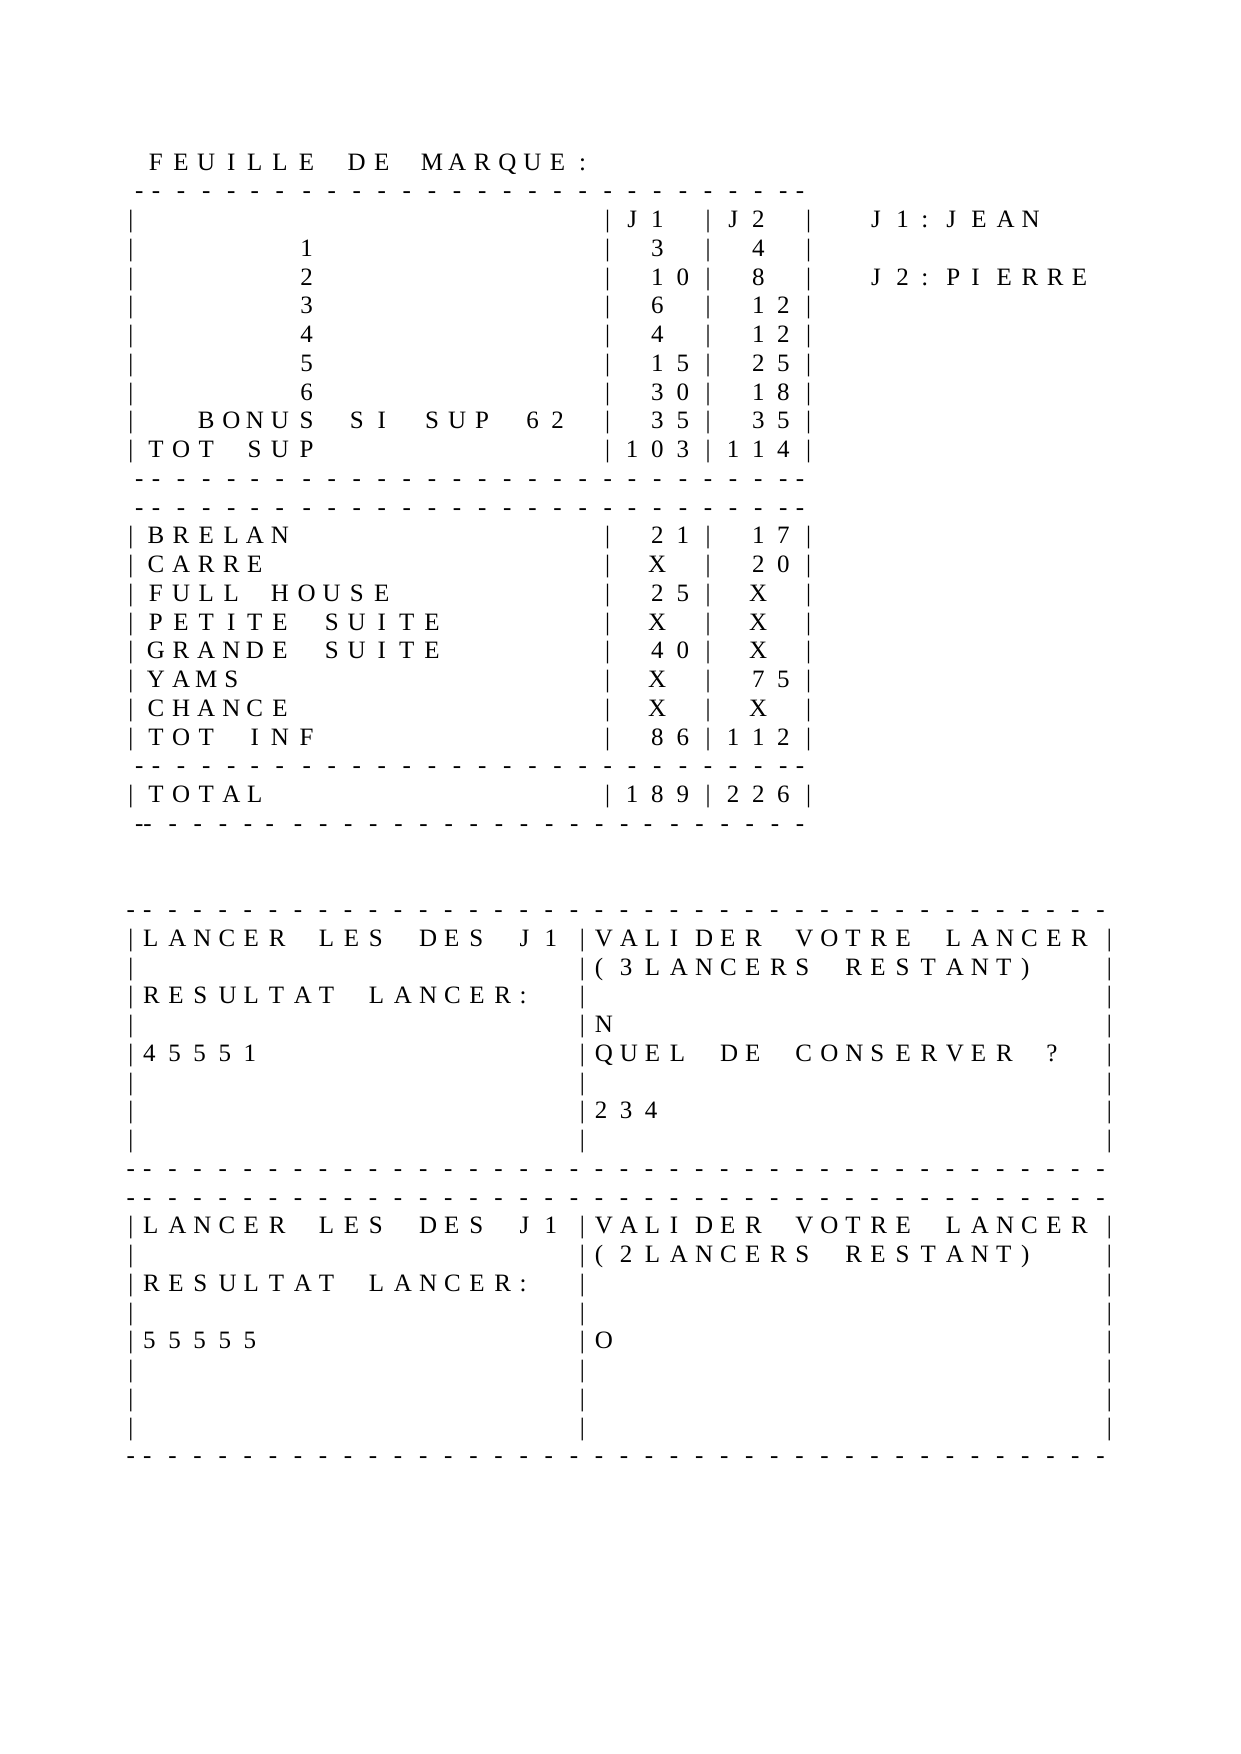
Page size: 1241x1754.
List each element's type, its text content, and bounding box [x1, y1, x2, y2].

table_cell [294, 1211, 319, 1239]
table_cell [294, 1527, 319, 1556]
table_cell [745, 147, 771, 176]
table_cell [143, 319, 168, 348]
table_cell [319, 693, 344, 722]
table_cell [670, 607, 695, 636]
table_cell [444, 348, 469, 377]
table_cell [846, 204, 871, 233]
table_cell R [870, 923, 895, 952]
table_cell [469, 607, 494, 636]
table_cell [143, 262, 168, 291]
table_cell [845, 1124, 870, 1153]
table_cell [620, 549, 644, 578]
table_cell [695, 1038, 720, 1067]
table_cell - [319, 1182, 344, 1211]
table_cell [193, 1239, 218, 1268]
table_cell R [219, 549, 243, 578]
table_cell [896, 176, 921, 204]
table_header [143, 118, 168, 147]
table_cell [996, 147, 1021, 176]
table_cell [143, 1383, 168, 1412]
table_cell [394, 1527, 419, 1556]
table_cell 2 [771, 291, 796, 319]
table_cell [520, 348, 545, 377]
table_cell - [219, 176, 243, 204]
table_cell - [946, 1182, 971, 1211]
table_cell [645, 1326, 669, 1354]
table_cell [1072, 463, 1097, 492]
table_cell [444, 1124, 469, 1153]
table_cell [219, 233, 243, 262]
table_cell [193, 952, 218, 981]
table_cell [419, 262, 444, 291]
table_cell : [921, 204, 946, 233]
table_cell [243, 1239, 268, 1268]
table_cell [369, 664, 394, 693]
table_cell [294, 664, 319, 693]
table_cell - [394, 176, 419, 204]
table_cell [469, 262, 494, 291]
table_cell [971, 636, 996, 664]
table_cell [1072, 693, 1097, 722]
table_cell - [444, 808, 469, 837]
table_header - [895, 894, 920, 923]
table_header - [971, 894, 996, 923]
table_cell [971, 693, 996, 722]
table_cell [996, 607, 1021, 636]
table_cell [444, 1297, 469, 1326]
table_cell [920, 981, 946, 1009]
table_cell [846, 693, 871, 722]
table_cell - [344, 492, 369, 521]
table_cell - [845, 1182, 870, 1211]
table_cell [1021, 1354, 1046, 1383]
table_cell [971, 521, 996, 549]
table_cell R [494, 981, 519, 1009]
table_cell I [369, 607, 394, 636]
table_cell - [920, 1441, 946, 1469]
table_cell | [1096, 1383, 1122, 1412]
table_cell [896, 377, 921, 406]
table_cell R [143, 1268, 168, 1297]
table_cell [570, 291, 595, 319]
table_cell R [1051, 270, 1057, 277]
table_cell - [820, 1153, 845, 1182]
table_cell C [244, 693, 265, 722]
table_cell [168, 1067, 193, 1096]
table_cell [294, 204, 319, 233]
table_cell | [118, 923, 143, 952]
table_cell [896, 664, 921, 693]
table_cell [871, 492, 896, 521]
table_cell [294, 1009, 319, 1038]
table_cell - [695, 1441, 720, 1469]
table_cell M [419, 147, 444, 176]
table_cell [1071, 1527, 1096, 1556]
table_cell [319, 1412, 344, 1441]
table_cell | [118, 1297, 143, 1326]
table_cell [771, 147, 796, 176]
table_header [946, 118, 971, 147]
table_cell [645, 1009, 669, 1038]
table_cell [921, 463, 946, 492]
table_cell [344, 1096, 369, 1124]
table_cell [394, 952, 419, 981]
table_cell - [344, 808, 369, 837]
table_cell [670, 1584, 695, 1613]
table_cell [745, 1498, 770, 1527]
table_cell [219, 722, 243, 751]
table_cell [895, 1383, 920, 1412]
table_cell D [695, 923, 720, 952]
table_cell R [920, 1038, 946, 1067]
table_cell [168, 291, 193, 319]
table_cell 3 [620, 952, 644, 981]
table_cell - [444, 1153, 469, 1182]
table_cell E [895, 1211, 920, 1239]
table_cell [143, 1469, 168, 1498]
table_cell [971, 1009, 996, 1038]
table_cell 5 [143, 1326, 168, 1354]
table_cell [469, 636, 494, 664]
table_cell S [344, 406, 369, 434]
table_cell | [695, 204, 720, 233]
table_cell - [294, 808, 319, 837]
table_cell | [570, 1326, 594, 1354]
table_cell [921, 233, 946, 262]
table_cell [720, 291, 745, 319]
table_cell [168, 1556, 193, 1584]
table_cell [946, 521, 971, 549]
table_cell [971, 233, 996, 262]
table_cell [645, 1383, 669, 1412]
table_cell [921, 693, 946, 722]
table_header - [745, 894, 770, 923]
table_cell [996, 1527, 1021, 1556]
table_cell [1046, 1124, 1071, 1153]
table_cell [845, 1354, 870, 1383]
table_cell [269, 1326, 293, 1354]
table_cell - [394, 1153, 419, 1182]
table_cell - [570, 808, 595, 837]
table_cell - [720, 1182, 745, 1211]
table_cell [946, 1498, 971, 1527]
table_cell [1072, 664, 1097, 693]
table_cell E [745, 1239, 770, 1268]
table_cell - [1021, 1153, 1046, 1182]
table_cell [996, 1096, 1021, 1124]
table_cell [1097, 348, 1123, 377]
table_cell [143, 1239, 168, 1268]
table_cell - [644, 751, 670, 779]
table_cell - [143, 1153, 168, 1182]
table_cell [1072, 636, 1097, 664]
table_cell [946, 1297, 971, 1326]
table_cell [946, 1412, 971, 1441]
table_cell - [545, 808, 570, 837]
table_cell R [770, 1239, 795, 1268]
table_cell [193, 1096, 218, 1124]
table_cell - [670, 176, 695, 204]
table_cell [369, 1096, 394, 1124]
table_header - [770, 894, 795, 923]
table_cell [168, 1469, 193, 1498]
table_cell [294, 1239, 319, 1268]
table_cell [520, 233, 545, 262]
table_cell [846, 147, 871, 176]
table_cell | [695, 233, 720, 262]
table_cell [444, 1469, 469, 1498]
table_cell [670, 1268, 695, 1297]
table_cell [946, 693, 971, 722]
table_cell [520, 578, 545, 607]
table_cell T [920, 1239, 946, 1268]
table_cell | [1096, 952, 1122, 981]
table_cell - [595, 808, 620, 837]
table_cell [946, 1383, 971, 1412]
table_cell [771, 607, 796, 636]
table_cell N [419, 981, 444, 1009]
table_cell [1071, 1498, 1096, 1527]
table_cell [218, 1239, 243, 1268]
table_cell [243, 952, 268, 981]
table_cell [143, 1009, 168, 1038]
table_cell [595, 1067, 619, 1096]
table_cell [695, 1383, 720, 1412]
table_cell [996, 549, 1021, 578]
table_cell | [695, 607, 720, 636]
table_cell [419, 693, 444, 722]
table_cell [544, 1584, 569, 1613]
table_header [419, 118, 444, 147]
table_cell | [595, 722, 620, 751]
table_cell [1071, 1326, 1096, 1354]
table_cell - [444, 1182, 469, 1211]
table_header [168, 118, 193, 147]
table_cell [1046, 1527, 1071, 1556]
table_cell [670, 1527, 695, 1556]
table_cell [319, 1297, 344, 1326]
table_cell | [595, 664, 620, 693]
table_cell J [871, 204, 896, 233]
table_cell T [193, 779, 218, 808]
table_cell A [670, 952, 695, 981]
table_cell [344, 319, 369, 348]
table_cell [444, 204, 469, 233]
table_cell | [695, 291, 720, 319]
table_cell - [820, 1441, 845, 1469]
table_cell 2 [745, 549, 771, 578]
table_cell [971, 291, 996, 319]
table_cell [394, 549, 419, 578]
table_cell [645, 1268, 669, 1297]
table_cell [695, 1556, 720, 1584]
table_cell - [720, 492, 745, 521]
table_cell [846, 808, 871, 837]
table_cell [168, 1239, 193, 1268]
table_cell [519, 1239, 544, 1268]
table_cell [193, 204, 218, 233]
table_cell L [265, 147, 294, 176]
table_cell O [820, 1038, 845, 1067]
table_cell R [770, 952, 795, 981]
table_cell [243, 1354, 268, 1383]
table_cell [444, 779, 469, 808]
table_cell U [218, 1268, 243, 1297]
table_cell [294, 1556, 319, 1584]
table_cell Q [598, 1046, 608, 1060]
table_cell - [545, 176, 570, 204]
table_cell [545, 262, 570, 291]
table_cell 2 [720, 779, 745, 808]
table_cell [570, 1584, 594, 1613]
table_cell [946, 319, 971, 348]
table_cell [645, 1498, 669, 1527]
table_cell [1046, 1326, 1071, 1354]
table_cell [1071, 1096, 1096, 1124]
table_header - [1096, 894, 1122, 923]
table_cell [795, 1096, 820, 1124]
table_cell [243, 1584, 268, 1613]
table_cell [946, 348, 971, 377]
table_cell [771, 636, 796, 664]
table_header [871, 118, 896, 147]
table_cell U [319, 578, 344, 607]
table_cell 6 [294, 377, 319, 406]
table_cell [821, 291, 846, 319]
table_cell [971, 1412, 996, 1441]
table_cell [419, 779, 444, 808]
table_cell - [620, 1153, 644, 1182]
table_cell - [645, 1441, 669, 1469]
table_cell [269, 1383, 293, 1412]
table_cell [294, 1096, 319, 1124]
table_cell [720, 1498, 745, 1527]
table_cell 1 [544, 923, 569, 952]
table_cell 1 [644, 262, 670, 291]
table_cell [771, 693, 796, 722]
table_cell | [796, 406, 821, 434]
table_cell [344, 1038, 369, 1067]
table_cell | [570, 1239, 594, 1268]
table_cell U [218, 981, 243, 1009]
table_cell E [419, 636, 444, 664]
table_cell A [168, 664, 193, 693]
table_cell [920, 1354, 946, 1383]
table_cell F [143, 578, 168, 607]
table_cell [168, 1009, 193, 1038]
table_cell [895, 1354, 920, 1383]
table_cell [896, 693, 921, 722]
table_cell | [570, 923, 594, 952]
table_cell [495, 664, 519, 693]
table_cell D [419, 923, 444, 952]
table_cell [921, 492, 946, 521]
table_cell [444, 1556, 469, 1584]
table_header [796, 118, 821, 147]
table_cell [920, 923, 946, 952]
table_cell [244, 377, 265, 406]
table_cell | [595, 779, 620, 808]
table_cell [745, 1297, 770, 1326]
table_cell [971, 492, 996, 521]
table_cell - [495, 492, 519, 521]
table_cell [265, 779, 294, 808]
table_cell [645, 1067, 669, 1096]
table_cell [870, 1297, 895, 1326]
table_cell 2 [644, 521, 670, 549]
table_cell I [219, 147, 243, 176]
table_cell [846, 779, 871, 808]
table_cell - [294, 1182, 319, 1211]
table_cell [720, 636, 745, 664]
table_header - [570, 894, 594, 923]
table_cell [921, 664, 946, 693]
table_cell [920, 1412, 946, 1441]
table_header [495, 118, 519, 147]
table_cell [269, 1067, 293, 1096]
table_cell [795, 1268, 820, 1297]
table_cell [670, 981, 695, 1009]
table_cell [920, 1268, 946, 1297]
table_cell [1021, 664, 1047, 693]
table_cell [265, 549, 294, 578]
table_cell - [369, 1182, 394, 1211]
table_cell S [795, 1239, 820, 1268]
table_cell [870, 1124, 895, 1153]
table_cell [394, 1297, 419, 1326]
table_cell [870, 1412, 895, 1441]
table_cell | [796, 291, 821, 319]
table_cell [795, 1009, 820, 1038]
table_cell [595, 1527, 619, 1556]
table_cell T [996, 952, 1021, 981]
table_cell [520, 434, 545, 463]
table_cell [319, 1527, 344, 1556]
table_cell [369, 952, 394, 981]
table_cell X [745, 607, 771, 636]
table_cell - [369, 176, 394, 204]
table_cell - [519, 1182, 544, 1211]
table_cell - [168, 176, 193, 204]
table_cell [344, 1556, 369, 1584]
table_cell S [419, 406, 444, 434]
table_cell T [143, 779, 168, 808]
table_cell [394, 521, 419, 549]
table_header - [494, 894, 519, 923]
table_cell [821, 607, 846, 636]
table_cell ) [1021, 952, 1046, 981]
table_cell S [193, 1268, 218, 1297]
table_header [846, 118, 871, 147]
table_cell N [219, 693, 243, 722]
table_cell [519, 1354, 544, 1383]
table_cell [369, 722, 394, 751]
table_cell Y [143, 664, 168, 693]
table_cell [920, 1584, 946, 1613]
table_cell [1021, 463, 1047, 492]
table_cell - [670, 1441, 695, 1469]
table_cell - [770, 1182, 795, 1211]
table_cell [1046, 1096, 1071, 1124]
table_cell [1071, 952, 1096, 981]
table_cell [1047, 808, 1072, 837]
table_cell [821, 549, 846, 578]
table_header [244, 118, 265, 147]
table_cell [1071, 1038, 1096, 1067]
table_cell [820, 1412, 845, 1441]
table_cell - [143, 492, 168, 521]
table_header [971, 118, 996, 147]
table_cell A [620, 1211, 644, 1239]
table_cell [344, 204, 369, 233]
table_cell [269, 952, 293, 981]
table_cell [920, 1556, 946, 1584]
table_cell | [595, 636, 620, 664]
table_cell | [695, 664, 720, 693]
table_cell [494, 1326, 519, 1354]
table_cell - [595, 1441, 619, 1469]
table_cell [319, 406, 344, 434]
table_cell | [118, 319, 143, 348]
table_cell [219, 204, 243, 233]
table_cell [1097, 636, 1123, 664]
table_cell [394, 1239, 419, 1268]
table_cell A [193, 693, 218, 722]
table_cell [269, 1239, 293, 1268]
table_cell [1072, 549, 1097, 578]
table_cell [168, 952, 193, 981]
table_cell 4 [143, 1038, 168, 1067]
table_cell [770, 1354, 795, 1383]
table_cell [720, 1268, 745, 1297]
table_cell [795, 1124, 820, 1153]
table_cell [821, 377, 846, 406]
table_cell [394, 147, 419, 176]
table_cell [1072, 233, 1097, 262]
table_cell Q [595, 1038, 619, 1067]
table_cell 5 [294, 348, 319, 377]
table_cell 5 [771, 406, 796, 434]
table_cell N [265, 722, 294, 751]
table_cell [1071, 1009, 1096, 1038]
table_cell [344, 1326, 369, 1354]
table_cell - [795, 1182, 820, 1211]
table_cell [720, 981, 745, 1009]
table_cell [1097, 693, 1123, 722]
table_cell - [319, 1441, 344, 1469]
table_cell U [620, 1038, 644, 1067]
table_cell [344, 377, 369, 406]
table_cell A [394, 1268, 419, 1297]
table_cell [419, 1239, 444, 1268]
table_cell [821, 233, 846, 262]
table_cell [519, 1009, 544, 1038]
table_cell [294, 952, 319, 981]
table_cell - [369, 492, 394, 521]
table_cell - [168, 492, 193, 521]
table_cell [394, 434, 419, 463]
table_cell [946, 578, 971, 607]
table_cell F [143, 147, 168, 176]
table_cell [494, 1527, 519, 1556]
table_cell [369, 1124, 394, 1153]
table_cell [770, 1038, 795, 1067]
table_cell [143, 1067, 168, 1096]
table_cell [419, 233, 444, 262]
table_cell [770, 1096, 795, 1124]
table_cell A [219, 779, 243, 808]
table_cell [821, 492, 846, 521]
table_cell 1 [745, 377, 771, 406]
table_cell [620, 1009, 644, 1038]
table_cell | [695, 549, 720, 578]
table_cell - [294, 463, 319, 492]
table_cell [369, 1009, 394, 1038]
table_cell A [971, 1211, 996, 1239]
table_cell [218, 1124, 243, 1153]
table_cell [670, 1556, 695, 1584]
table_cell - [495, 176, 519, 204]
table_cell [870, 1268, 895, 1297]
table_cell [845, 1326, 870, 1354]
table_cell [544, 1556, 569, 1584]
table_cell | [118, 636, 143, 664]
table_cell - [344, 1441, 369, 1469]
table_cell [1047, 607, 1072, 636]
table_cell - [1096, 1153, 1122, 1182]
table_cell [996, 578, 1021, 607]
table_cell [920, 1498, 946, 1527]
table_cell [494, 1067, 519, 1096]
table_cell [846, 722, 871, 751]
table_cell E [244, 549, 265, 578]
table_cell | [118, 1009, 143, 1038]
table_cell [570, 607, 595, 636]
table_cell - [570, 492, 595, 521]
table_cell [821, 434, 846, 463]
table_cell - [265, 463, 294, 492]
table_cell [1072, 578, 1097, 607]
table_cell [870, 1009, 895, 1038]
table_cell [996, 319, 1021, 348]
table_cell [620, 1067, 644, 1096]
table_cell E [870, 952, 895, 981]
table_cell [319, 1067, 344, 1096]
table_cell [946, 147, 971, 176]
table_cell - [444, 492, 469, 521]
table_cell [770, 1556, 795, 1584]
table_cell [1021, 779, 1047, 808]
table_cell [921, 607, 946, 636]
table_cell [469, 1326, 494, 1354]
table_cell [921, 377, 946, 406]
table_cell [846, 319, 871, 348]
table_cell [544, 1383, 569, 1412]
table_cell [394, 1584, 419, 1613]
table_cell [820, 1584, 845, 1613]
table_cell 5 [168, 1038, 193, 1067]
table_cell [394, 1498, 419, 1527]
table_cell [193, 1354, 218, 1383]
table_cell S [344, 578, 369, 607]
table_cell - [796, 751, 821, 779]
table_cell [544, 1527, 569, 1556]
table_cell - [265, 176, 294, 204]
table_cell [771, 204, 796, 233]
table_cell - [771, 808, 796, 837]
table_cell [845, 1412, 870, 1441]
table_cell [896, 578, 921, 607]
table_cell [620, 1326, 644, 1354]
table_cell [1047, 549, 1072, 578]
table_cell | [595, 693, 620, 722]
table_cell R [745, 1211, 770, 1239]
table_cell [570, 549, 595, 578]
table_cell | [695, 636, 720, 664]
table_cell [845, 1009, 870, 1038]
table_cell - [319, 176, 344, 204]
table_cell [820, 1067, 845, 1096]
table_cell S [294, 406, 319, 434]
table_cell [294, 1067, 319, 1096]
table_cell [670, 1124, 695, 1153]
table_cell [821, 751, 846, 779]
table_cell | [695, 319, 720, 348]
table_cell - [720, 1441, 745, 1469]
table_cell [821, 693, 846, 722]
table_cell [520, 779, 545, 808]
table_cell [1096, 1469, 1122, 1498]
table_cell [495, 693, 519, 722]
table_cell - [870, 1153, 895, 1182]
table_cell [770, 1124, 795, 1153]
table_header [520, 118, 545, 147]
table_cell [921, 348, 946, 377]
table_cell [1072, 406, 1097, 434]
table_cell [670, 549, 695, 578]
table_cell [895, 1469, 920, 1498]
table_cell [444, 521, 469, 549]
table_cell [896, 147, 921, 176]
table_cell [821, 722, 846, 751]
table_cell | [118, 1383, 143, 1412]
table_cell - [544, 1441, 569, 1469]
table_cell [269, 1412, 293, 1441]
table_cell | [118, 1211, 143, 1239]
table_cell 4 [294, 319, 319, 348]
table_cell [168, 348, 193, 377]
table_cell | [1096, 1038, 1122, 1067]
table_cell - [1096, 1441, 1122, 1469]
table_cell [1071, 981, 1096, 1009]
table_cell O [168, 779, 193, 808]
table_cell [294, 693, 319, 722]
table_cell [544, 1469, 569, 1498]
table_cell [971, 1383, 996, 1412]
table_cell [419, 549, 444, 578]
table_cell [243, 1067, 268, 1096]
table_cell N [996, 923, 1021, 952]
table_cell [720, 607, 745, 636]
table_cell [369, 693, 394, 722]
table_cell - [620, 176, 644, 204]
table_cell - [670, 463, 695, 492]
table_header [745, 118, 771, 147]
table_cell [645, 1556, 669, 1584]
table_cell [971, 808, 996, 837]
table_cell I [670, 1211, 695, 1239]
table_cell [469, 664, 494, 693]
table_cell [1021, 636, 1047, 664]
table_cell N [265, 521, 294, 549]
table_cell N [971, 952, 996, 981]
table_cell [394, 233, 419, 262]
table_cell 1 [720, 434, 745, 463]
table_cell - [118, 751, 143, 779]
table_cell - [444, 1441, 469, 1469]
table_cell [495, 262, 519, 291]
table_cell [870, 981, 895, 1009]
table_cell [545, 521, 570, 549]
table_header [294, 118, 319, 147]
table_cell [369, 1527, 394, 1556]
table_cell [996, 1354, 1021, 1383]
table_cell L [193, 578, 218, 607]
table_cell | [595, 434, 620, 463]
table_cell 1 [745, 291, 771, 319]
table_cell A [244, 521, 265, 549]
table_cell [143, 1584, 168, 1613]
table_cell 8 [644, 722, 670, 751]
table_cell [143, 1096, 168, 1124]
table_cell 5 [218, 1326, 243, 1354]
table_cell [265, 204, 294, 233]
table_cell [1046, 1297, 1071, 1326]
table_cell A [294, 981, 319, 1009]
table_cell [494, 1096, 519, 1124]
table_cell L [645, 1239, 669, 1268]
table_cell [921, 722, 946, 751]
table_cell [870, 1383, 895, 1412]
table_cell [946, 808, 971, 837]
table_cell | [695, 406, 720, 434]
table_cell - [1071, 1182, 1096, 1211]
table_cell - [770, 1441, 795, 1469]
table_cell [670, 1297, 695, 1326]
table_cell [871, 751, 896, 779]
table_cell [770, 1009, 795, 1038]
table_header - [193, 894, 218, 923]
table_cell [369, 1412, 394, 1441]
table_cell [846, 578, 871, 607]
table_cell [494, 952, 519, 981]
table_cell A [971, 923, 996, 952]
table_cell - [419, 751, 444, 779]
table_cell [545, 636, 570, 664]
table_cell [545, 348, 570, 377]
table_header - [1071, 894, 1096, 923]
table_cell - [495, 463, 519, 492]
table_cell - [469, 463, 494, 492]
table_cell [570, 1556, 594, 1584]
table_cell [946, 664, 971, 693]
table_cell [243, 1096, 268, 1124]
table_cell | [118, 1412, 143, 1441]
table_cell [319, 1009, 344, 1038]
table_cell [544, 1067, 569, 1096]
table_cell - [971, 1441, 996, 1469]
table_cell [820, 1498, 845, 1527]
table_cell - [1071, 1153, 1096, 1182]
table_cell [319, 204, 344, 233]
table_cell [1021, 348, 1047, 377]
table_cell [143, 952, 168, 981]
table_cell [996, 1383, 1021, 1412]
table_cell [469, 549, 494, 578]
table_cell [1072, 808, 1097, 837]
table_cell [745, 1354, 770, 1383]
table_cell 1 [620, 779, 644, 808]
table_cell | [796, 348, 821, 377]
table_cell [720, 1297, 745, 1326]
table_cell | [118, 1096, 143, 1124]
table_cell [469, 521, 494, 549]
table_cell [895, 1584, 920, 1613]
table_cell - [795, 1441, 820, 1469]
table_cell [219, 348, 243, 377]
table_header [219, 118, 243, 147]
table_cell A [444, 147, 469, 176]
table_cell [469, 1096, 494, 1124]
table_cell - [244, 463, 265, 492]
table_header - [469, 894, 494, 923]
table_cell - [720, 1153, 745, 1182]
table_cell - [645, 1182, 669, 1211]
table_cell [871, 348, 896, 377]
table_cell E [971, 1038, 996, 1067]
table_cell [695, 1354, 720, 1383]
table_cell [595, 1498, 619, 1527]
table_cell [670, 1498, 695, 1527]
table_cell [545, 291, 570, 319]
table_cell L [243, 1268, 268, 1297]
table_cell [520, 549, 545, 578]
table_cell - [168, 1441, 193, 1469]
table_cell [820, 952, 845, 981]
table_cell [821, 348, 846, 377]
table_cell - [168, 751, 193, 779]
table_cell [494, 1498, 519, 1527]
table_cell [1072, 204, 1097, 233]
table_cell [1047, 233, 1072, 262]
table_cell [143, 406, 168, 434]
table_cell C [1021, 1211, 1046, 1239]
table_cell I [219, 607, 243, 636]
table_cell - [1071, 1441, 1096, 1469]
table_cell [469, 1469, 494, 1498]
table_cell [168, 377, 193, 406]
table_cell 1 [644, 348, 670, 377]
table_cell [1072, 291, 1097, 319]
table_cell [319, 549, 344, 578]
table_cell [269, 1354, 293, 1383]
table_cell [369, 319, 394, 348]
table_cell [193, 319, 218, 348]
table_cell [620, 233, 644, 262]
table_cell [544, 1326, 569, 1354]
table_cell [218, 1009, 243, 1038]
table_cell T [143, 434, 168, 463]
table_header [1021, 118, 1047, 147]
table_cell [1071, 1412, 1096, 1441]
table_cell - [369, 751, 394, 779]
table_cell S [219, 664, 243, 693]
table_cell O [219, 406, 243, 434]
table_cell [218, 1584, 243, 1613]
table_cell [1097, 808, 1123, 837]
table_cell - [469, 492, 494, 521]
table_cell [695, 147, 720, 176]
table_cell - [920, 1182, 946, 1211]
table_cell [620, 1383, 644, 1412]
table_cell [846, 636, 871, 664]
table_cell [996, 434, 1021, 463]
table_cell - [193, 492, 218, 521]
table_cell [921, 751, 946, 779]
table_cell [143, 1498, 168, 1527]
table_cell [1097, 406, 1123, 434]
table_cell [218, 1096, 243, 1124]
table_cell [921, 176, 946, 204]
table_cell [344, 1469, 369, 1498]
table_cell [469, 1498, 494, 1527]
table_cell [1096, 1498, 1122, 1527]
table_cell [1021, 1297, 1046, 1326]
table_cell A [620, 923, 644, 952]
table_cell C [720, 952, 745, 981]
table_cell [143, 1412, 168, 1441]
table_cell [1072, 492, 1097, 521]
table_cell | [695, 693, 720, 722]
table_cell [168, 319, 193, 348]
table_cell E [168, 147, 193, 176]
table_cell - [394, 1182, 419, 1211]
table_cell [394, 1096, 419, 1124]
table_cell [168, 262, 193, 291]
table_cell [265, 664, 294, 693]
table_cell [319, 779, 344, 808]
table_cell - [745, 1153, 770, 1182]
table_cell - [494, 1441, 519, 1469]
table_cell [821, 406, 846, 434]
table_cell [294, 1469, 319, 1498]
table_cell [319, 1354, 344, 1383]
table_cell - [193, 751, 218, 779]
table_cell L [645, 952, 669, 981]
table_cell [845, 1556, 870, 1584]
table_cell [419, 291, 444, 319]
table_cell [971, 1124, 996, 1153]
table_cell [895, 1124, 920, 1153]
table_cell [996, 291, 1021, 319]
table_cell - [444, 176, 469, 204]
table_cell T [143, 722, 168, 751]
table_cell [1046, 1354, 1071, 1383]
table_cell [720, 1527, 745, 1556]
table_cell L [319, 923, 344, 952]
table_cell 1 [720, 722, 745, 751]
table_cell - [294, 1441, 319, 1469]
table_cell R [1071, 923, 1096, 952]
table_cell E [168, 1268, 193, 1297]
table_cell - [595, 1182, 619, 1211]
table_cell I [369, 636, 394, 664]
table_cell [269, 1124, 293, 1153]
table_cell V [946, 1038, 971, 1067]
table_cell [695, 1067, 720, 1096]
table_cell [795, 981, 820, 1009]
table_cell [1071, 1124, 1096, 1153]
table_cell E [369, 578, 394, 607]
table_cell - [695, 808, 720, 837]
table_cell [720, 1067, 745, 1096]
table_cell [1021, 751, 1047, 779]
table_cell - [720, 463, 745, 492]
table_cell [344, 434, 369, 463]
table_cell - [1046, 1182, 1071, 1211]
table_cell [946, 1326, 971, 1354]
table_cell [770, 1268, 795, 1297]
table_cell [971, 981, 996, 1009]
table_cell - [895, 1153, 920, 1182]
table_cell [946, 1096, 971, 1124]
table_cell [720, 521, 745, 549]
table_header - [670, 894, 695, 923]
table_cell [243, 1383, 268, 1412]
table_cell [394, 722, 419, 751]
table_cell [570, 1469, 594, 1498]
table_cell | [695, 779, 720, 808]
table_cell [570, 779, 595, 808]
table_header - [996, 894, 1021, 923]
table_cell [670, 1009, 695, 1038]
table_cell [394, 1211, 419, 1239]
table_cell [369, 204, 394, 233]
table_cell [419, 377, 444, 406]
table_cell [946, 722, 971, 751]
table_cell [996, 521, 1021, 549]
table_cell [469, 348, 494, 377]
table_cell [265, 233, 294, 262]
table_cell T [394, 607, 419, 636]
table_cell 3 [745, 406, 771, 434]
table_cell | [118, 1067, 143, 1096]
table_header [394, 118, 419, 147]
table_cell [243, 1469, 268, 1498]
table_cell I [244, 722, 265, 751]
table_cell [1021, 434, 1047, 463]
table_cell | [695, 521, 720, 549]
table_cell [595, 1469, 619, 1498]
table_cell [1021, 406, 1047, 434]
table_cell V [595, 1211, 619, 1239]
table_cell E [243, 1211, 268, 1239]
table_cell [971, 664, 996, 693]
table_cell [1021, 147, 1047, 176]
table_cell [871, 233, 896, 262]
table_cell | [796, 693, 821, 722]
table_cell [971, 1527, 996, 1556]
table_cell S [469, 923, 494, 952]
table_cell [519, 1096, 544, 1124]
table_cell [846, 521, 871, 549]
table_cell [444, 607, 469, 636]
table_cell | [796, 664, 821, 693]
table_cell - [469, 1153, 494, 1182]
table_cell [419, 1326, 444, 1354]
table_cell [520, 722, 545, 751]
table_header [118, 118, 143, 147]
table_cell [118, 147, 143, 176]
table_cell E [745, 1038, 770, 1067]
table_cell - [243, 1153, 268, 1182]
table_cell | [595, 291, 620, 319]
table_cell - [996, 1441, 1021, 1469]
table_cell [1021, 319, 1047, 348]
table_cell [1097, 578, 1123, 607]
table_cell [369, 1067, 394, 1096]
table_cell [545, 377, 570, 406]
table_cell [394, 204, 419, 233]
table_cell [670, 1067, 695, 1096]
table_cell [545, 722, 570, 751]
table_header - [344, 894, 369, 923]
table_cell [871, 578, 896, 607]
table_cell 2 [294, 262, 319, 291]
table_cell [1021, 1469, 1046, 1498]
table_cell | [695, 377, 720, 406]
table_cell [996, 779, 1021, 808]
table_header - [419, 894, 444, 923]
table_cell [193, 1124, 218, 1153]
table_cell | [118, 779, 143, 808]
table_cell | [570, 1124, 594, 1153]
table_cell [444, 636, 469, 664]
table_cell E [294, 147, 319, 176]
table_cell [495, 233, 519, 262]
table_cell [670, 291, 695, 319]
table_header [1072, 118, 1097, 147]
table_cell [193, 1469, 218, 1498]
table_cell [269, 1469, 293, 1498]
table_cell [520, 262, 545, 291]
table_header - [595, 894, 619, 923]
table_cell | [1096, 1239, 1122, 1268]
table_cell [219, 291, 243, 319]
table_header [821, 118, 846, 147]
table_cell [394, 291, 419, 319]
table_cell [870, 1067, 895, 1096]
table_cell [494, 1038, 519, 1067]
table_cell [846, 607, 871, 636]
table_cell [294, 1498, 319, 1527]
table_cell [920, 1527, 946, 1556]
table_cell - [319, 751, 344, 779]
table_cell [444, 1326, 469, 1354]
table_cell [344, 1584, 369, 1613]
table_cell 1 [670, 521, 695, 549]
table_cell [896, 348, 921, 377]
table_cell [720, 1124, 745, 1153]
table_header [695, 118, 720, 147]
table_cell - [996, 1182, 1021, 1211]
table_cell [620, 1124, 644, 1153]
table_cell B [143, 521, 168, 549]
table_cell E [168, 607, 193, 636]
table_cell [545, 549, 570, 578]
table_cell - [319, 463, 344, 492]
table_cell 6 [520, 406, 545, 434]
table_cell C [218, 1211, 243, 1239]
table_cell - [570, 463, 595, 492]
table_cell [495, 406, 519, 434]
table_cell 5 [193, 1326, 218, 1354]
table_cell [319, 521, 344, 549]
table_cell [193, 1527, 218, 1556]
table_cell | [118, 549, 143, 578]
table_cell [946, 1009, 971, 1038]
table_cell [369, 549, 394, 578]
table_cell | [796, 521, 821, 549]
table_cell N [845, 1038, 870, 1067]
table_header - [946, 894, 971, 923]
table_cell [469, 319, 494, 348]
table_cell [946, 549, 971, 578]
table_cell [1071, 1067, 1096, 1096]
table_cell 7 [745, 664, 771, 693]
table_cell [795, 1527, 820, 1556]
table_cell : [921, 262, 946, 291]
table_cell [695, 1469, 720, 1498]
table_cell - [520, 808, 545, 837]
table_cell | [1096, 1009, 1122, 1038]
table_header [996, 118, 1021, 147]
table_cell [821, 262, 846, 291]
table_cell [821, 578, 846, 607]
table_cell - [545, 492, 570, 521]
table_cell 3 [644, 406, 670, 434]
table_cell - [845, 1153, 870, 1182]
table_cell [544, 1124, 569, 1153]
table_cell [946, 1556, 971, 1584]
table_cell A [168, 1211, 193, 1239]
table_header [193, 118, 218, 147]
table_cell - [244, 492, 265, 521]
table_cell - [720, 808, 745, 837]
table_cell [971, 1469, 996, 1498]
table_cell [244, 262, 265, 291]
table_cell [670, 693, 695, 722]
table_cell L [369, 981, 394, 1009]
table_cell [1047, 204, 1072, 233]
table_cell [846, 262, 871, 291]
table_cell [645, 1527, 669, 1556]
table_cell [1072, 521, 1097, 549]
table_cell - [644, 176, 670, 204]
table_cell [495, 607, 519, 636]
table_cell [519, 1326, 544, 1354]
table_cell C [720, 1239, 745, 1268]
table_cell | [118, 664, 143, 693]
table_header [921, 118, 946, 147]
table_cell - [469, 751, 494, 779]
table_cell - [796, 492, 821, 521]
table_cell [494, 1412, 519, 1441]
table_cell R [745, 923, 770, 952]
table_cell [1021, 1326, 1046, 1354]
table_cell [419, 1556, 444, 1584]
table_cell [821, 664, 846, 693]
table_cell [921, 319, 946, 348]
table_header - [118, 894, 143, 923]
table_cell - [595, 751, 620, 779]
table_cell [544, 1297, 569, 1326]
table_cell 1 [745, 319, 771, 348]
table_cell [1047, 578, 1072, 607]
table_cell [319, 377, 344, 406]
table_cell [319, 348, 344, 377]
table_cell [620, 521, 644, 549]
table_cell - [644, 463, 670, 492]
table_cell [871, 291, 896, 319]
table_cell [745, 1383, 770, 1412]
table_cell [394, 1556, 419, 1584]
table_cell S [895, 1239, 920, 1268]
table_cell [1021, 176, 1047, 204]
table_cell [871, 377, 896, 406]
table_cell [294, 1354, 319, 1383]
table_cell [846, 549, 871, 578]
table_cell | [796, 319, 821, 348]
table_cell A [670, 1239, 695, 1268]
table_cell 6 [670, 722, 695, 751]
table_cell [494, 1469, 519, 1498]
table_cell [394, 1354, 419, 1383]
table_cell [118, 1469, 143, 1498]
table_cell [570, 1527, 594, 1556]
table_cell [871, 549, 896, 578]
table_cell [294, 1412, 319, 1441]
table_cell E [265, 636, 294, 664]
table_cell P [946, 262, 971, 291]
table_cell [846, 291, 871, 319]
table_cell [545, 607, 570, 636]
table_header [644, 118, 670, 147]
table_cell [1021, 1412, 1046, 1441]
table_cell [1097, 291, 1123, 319]
table_cell [570, 377, 595, 406]
table_cell | [796, 636, 821, 664]
table_cell [745, 1556, 770, 1584]
table_cell [1072, 147, 1097, 176]
table_cell [870, 1527, 895, 1556]
table_cell - [520, 492, 545, 521]
table_cell : [570, 147, 595, 176]
table_cell [1047, 463, 1072, 492]
table_cell [770, 1326, 795, 1354]
table_cell 2 [620, 1239, 644, 1268]
table_cell [695, 1498, 720, 1527]
table_cell [595, 1412, 619, 1441]
table_cell [168, 1124, 193, 1153]
table_cell [319, 1124, 344, 1153]
table_cell N [193, 1211, 218, 1239]
table_cell [419, 1469, 444, 1498]
table_cell [971, 1556, 996, 1584]
table_cell X [745, 636, 771, 664]
table_cell [1071, 1584, 1096, 1613]
table_cell [143, 348, 168, 377]
table_cell - [143, 176, 168, 204]
table_cell [168, 1297, 193, 1326]
table_cell T [269, 981, 293, 1009]
table_cell E [265, 693, 294, 722]
table_cell [118, 1556, 143, 1584]
table_cell D [720, 1038, 745, 1067]
table_cell [469, 204, 494, 233]
table_cell [495, 319, 519, 348]
table_cell [193, 1556, 218, 1584]
table_cell U [193, 147, 218, 176]
table_cell 8 [644, 779, 670, 808]
table_cell | [570, 1211, 594, 1239]
table_cell [871, 693, 896, 722]
table_cell [394, 319, 419, 348]
table_cell [570, 664, 595, 693]
table_cell [946, 176, 971, 204]
table_cell - [143, 1441, 168, 1469]
table_cell | [1096, 923, 1122, 952]
table_cell [1021, 377, 1047, 406]
table_cell | [570, 952, 594, 981]
table_cell 0 [670, 262, 695, 291]
table_cell [193, 1498, 218, 1527]
table_cell [620, 1527, 644, 1556]
table_cell [265, 319, 294, 348]
table_cell [494, 1354, 519, 1383]
table_cell [771, 262, 796, 291]
table_cell [620, 377, 644, 406]
table_cell : [519, 1268, 544, 1297]
table_cell L [319, 1211, 344, 1239]
table_cell 4 [644, 636, 670, 664]
table_cell [1071, 1556, 1096, 1584]
table_cell [720, 1469, 745, 1498]
table_cell [319, 1096, 344, 1124]
table_cell U [344, 607, 369, 636]
table_cell [645, 1584, 669, 1613]
table_cell [1046, 1584, 1071, 1613]
table_cell [620, 1584, 644, 1613]
table_cell [419, 348, 444, 377]
table_cell [720, 693, 745, 722]
table_cell [771, 578, 796, 607]
table_cell [795, 1354, 820, 1383]
table_cell | [570, 1038, 594, 1067]
table_cell [846, 751, 871, 779]
table_cell - [394, 463, 419, 492]
table_cell [419, 1009, 444, 1038]
table_cell [294, 607, 319, 636]
table_cell [265, 377, 294, 406]
table_cell [946, 981, 971, 1009]
table_cell - [1021, 1182, 1046, 1211]
table_cell R [143, 981, 168, 1009]
table_cell - [118, 492, 143, 521]
table_cell [419, 952, 444, 981]
table_cell N [419, 1268, 444, 1297]
table_cell C [143, 549, 168, 578]
table_cell [344, 348, 369, 377]
table_cell 1 [243, 1038, 268, 1067]
table_cell [469, 1124, 494, 1153]
table_cell [1046, 1067, 1071, 1096]
table_cell [444, 578, 469, 607]
table_cell [294, 1584, 319, 1613]
table_cell [218, 1469, 243, 1498]
table_cell E [545, 147, 570, 176]
table_cell [344, 693, 369, 722]
table_cell [1047, 348, 1072, 377]
table_cell [620, 262, 644, 291]
table_cell [269, 1096, 293, 1124]
table_cell N [996, 1211, 1021, 1239]
table_cell [394, 348, 419, 377]
table_cell - [695, 1182, 720, 1211]
table_cell [795, 1469, 820, 1498]
table_cell T [193, 722, 218, 751]
table_cell [1072, 779, 1097, 808]
table_cell [996, 1067, 1021, 1096]
table_cell [369, 1383, 394, 1412]
table_cell A [996, 204, 1021, 233]
table_cell F [294, 722, 319, 751]
table_cell [269, 1556, 293, 1584]
table_cell [1097, 779, 1123, 808]
table_cell [820, 1297, 845, 1326]
table_cell [544, 981, 569, 1009]
table_cell [896, 549, 921, 578]
table_cell [219, 319, 243, 348]
table_cell [920, 1124, 946, 1153]
table_cell [595, 981, 619, 1009]
table_cell [1097, 751, 1123, 779]
table_cell - [519, 1441, 544, 1469]
table_cell [996, 1326, 1021, 1354]
table_cell [620, 1469, 644, 1498]
table_cell [419, 1584, 444, 1613]
table_cell D [344, 147, 369, 176]
table_cell [494, 1297, 519, 1326]
table_cell - [845, 1441, 870, 1469]
table_cell [570, 319, 595, 348]
table_cell [444, 1038, 469, 1067]
table_cell - [745, 492, 771, 521]
table_cell - [419, 1153, 444, 1182]
table_cell | [796, 377, 821, 406]
table_cell | [796, 578, 821, 607]
table_cell [1097, 176, 1123, 204]
table_cell [219, 377, 243, 406]
table_cell [820, 1383, 845, 1412]
table_cell [846, 664, 871, 693]
table_cell E [444, 1211, 469, 1239]
table_cell - [620, 1182, 644, 1211]
table_cell [620, 147, 644, 176]
table_cell | [118, 1326, 143, 1354]
table_cell - [620, 492, 644, 521]
table_cell U [265, 406, 294, 434]
table_cell [896, 808, 921, 837]
table_cell R [168, 521, 193, 549]
table_cell [620, 981, 644, 1009]
table_cell [996, 377, 1021, 406]
table_cell [1047, 377, 1072, 406]
table_cell [469, 1354, 494, 1383]
table_cell | [118, 722, 143, 751]
table_cell 4 [645, 1096, 669, 1124]
table_cell [394, 1469, 419, 1498]
table_cell [871, 636, 896, 664]
table_cell [369, 377, 394, 406]
table_cell - [118, 1441, 143, 1469]
table_cell X [745, 693, 771, 722]
table_cell [1072, 377, 1097, 406]
table_cell [444, 434, 469, 463]
table_cell [369, 1584, 394, 1613]
table_cell [469, 779, 494, 808]
table_cell E [1046, 923, 1071, 952]
table_cell - [971, 1153, 996, 1182]
table_cell [996, 233, 1021, 262]
table_cell [996, 636, 1021, 664]
table_cell - [796, 463, 821, 492]
table_cell [720, 1584, 745, 1613]
table_cell [896, 722, 921, 751]
table_cell [620, 406, 644, 434]
table_cell [720, 406, 745, 434]
table_cell [620, 664, 644, 693]
table_cell [544, 1096, 569, 1124]
table_cell [570, 204, 595, 233]
table_cell [519, 1067, 544, 1096]
table_cell [193, 233, 218, 262]
table_cell [946, 291, 971, 319]
table_cell | [595, 233, 620, 262]
table_cell [570, 262, 595, 291]
table_cell - [544, 1153, 569, 1182]
table_cell R [870, 1211, 895, 1239]
table_cell C [444, 1268, 469, 1297]
table_cell T [845, 1211, 870, 1239]
table_cell [745, 1067, 770, 1096]
table_cell U [444, 406, 469, 434]
table_cell [996, 1498, 1021, 1527]
table_cell E [168, 981, 193, 1009]
table_cell [1046, 1556, 1071, 1584]
table_cell [770, 1584, 795, 1613]
table_cell L [143, 923, 168, 952]
table_cell [720, 1009, 745, 1038]
table_cell - [294, 176, 319, 204]
table_cell [193, 1067, 218, 1096]
table_cell - [1046, 1441, 1071, 1469]
table_cell [394, 1326, 419, 1354]
table_cell C [218, 923, 243, 952]
table_cell [846, 434, 871, 463]
table_cell L [670, 1038, 695, 1067]
table_header - [795, 894, 820, 923]
table_cell [544, 1354, 569, 1383]
table_cell [444, 1009, 469, 1038]
table_cell [770, 1527, 795, 1556]
table_cell [265, 262, 294, 291]
table_header [595, 118, 620, 147]
table_cell [419, 1038, 444, 1067]
table_cell [971, 377, 996, 406]
table_cell [369, 348, 394, 377]
table_cell 5 [670, 578, 695, 607]
table_cell U [265, 434, 294, 463]
table_cell | [695, 348, 720, 377]
table_cell [770, 1211, 795, 1239]
table_cell C [795, 1038, 820, 1067]
table_cell [469, 1556, 494, 1584]
table_cell 7 [771, 521, 796, 549]
table_cell [921, 808, 946, 837]
table_cell [394, 1009, 419, 1038]
table_cell E [1072, 262, 1097, 291]
table_cell [143, 1124, 168, 1153]
table_cell | [118, 578, 143, 607]
table_cell [745, 1584, 770, 1613]
table_cell [193, 377, 218, 406]
table_cell [1072, 722, 1097, 751]
table_cell H [265, 578, 294, 607]
table_cell [294, 1297, 319, 1326]
table_cell [319, 147, 344, 176]
table_cell [670, 1412, 695, 1441]
table_cell [644, 147, 670, 176]
table_cell [620, 1498, 644, 1527]
table_cell [494, 1239, 519, 1268]
table_cell [344, 1067, 369, 1096]
table_cell - [419, 463, 444, 492]
table_cell [620, 1556, 644, 1584]
table_cell - [244, 808, 265, 837]
table_cell [344, 664, 369, 693]
table_cell U [344, 636, 369, 664]
table_cell L [244, 147, 265, 176]
table_cell [519, 1584, 544, 1613]
table_header - [845, 894, 870, 923]
table_cell | [570, 1297, 594, 1326]
table_cell [620, 1354, 644, 1383]
table_cell [745, 1412, 770, 1441]
table_cell - [895, 1441, 920, 1469]
table_cell [469, 1527, 494, 1556]
table_cell [168, 1527, 193, 1556]
table_cell [720, 233, 745, 262]
table_cell [821, 176, 846, 204]
table_cell [871, 463, 896, 492]
table_cell X [644, 693, 670, 722]
table_cell E [720, 923, 745, 952]
table_cell - [193, 1441, 218, 1469]
table_cell [996, 348, 1021, 377]
table_cell [695, 1009, 720, 1038]
table_cell | [1096, 1067, 1122, 1096]
table_cell [218, 1383, 243, 1412]
table_cell T [193, 607, 218, 636]
table_cell [244, 233, 265, 262]
table_cell [344, 549, 369, 578]
table_cell | [118, 406, 143, 434]
table_cell [845, 1383, 870, 1412]
table_cell [1021, 1498, 1046, 1527]
table_cell [1097, 722, 1123, 751]
table_cell [1046, 1009, 1071, 1038]
table_cell U [520, 147, 545, 176]
table_cell X [745, 578, 771, 607]
table_cell 4 [745, 233, 771, 262]
table_cell [1047, 176, 1072, 204]
table_cell [896, 636, 921, 664]
table_cell [920, 1096, 946, 1124]
table_cell | [570, 1412, 594, 1441]
table_cell - [469, 1441, 494, 1469]
table_cell [469, 1383, 494, 1412]
table_cell [1072, 176, 1097, 204]
table_cell [645, 1124, 669, 1153]
table_cell [570, 406, 595, 434]
table_cell [469, 1297, 494, 1326]
table_cell [570, 233, 595, 262]
table_cell | [1096, 1211, 1122, 1239]
table_cell [921, 779, 946, 808]
table_cell [519, 1124, 544, 1153]
table_cell A [946, 1239, 971, 1268]
table_cell [294, 1326, 319, 1354]
table_cell 2 [771, 319, 796, 348]
table_cell [971, 147, 996, 176]
table_cell [946, 779, 971, 808]
table_cell E [895, 1038, 920, 1067]
table_cell R [996, 1038, 1021, 1067]
table_cell [143, 204, 168, 233]
table_header - [168, 894, 193, 923]
table_cell [670, 147, 695, 176]
table_cell [444, 1354, 469, 1383]
table_header - [143, 894, 168, 923]
table_cell [771, 233, 796, 262]
table_header [620, 118, 644, 147]
table_cell A [394, 981, 419, 1009]
table_cell [971, 549, 996, 578]
table_cell [871, 434, 896, 463]
table_cell | [118, 434, 143, 463]
table_cell | [796, 262, 821, 291]
table_cell [344, 952, 369, 981]
table_cell [570, 578, 595, 607]
table_cell [595, 1584, 619, 1613]
table_cell - [644, 808, 670, 837]
table_cell [971, 1268, 996, 1297]
table_cell [1021, 1096, 1046, 1124]
table_cell [745, 1326, 770, 1354]
table_cell L [645, 1211, 669, 1239]
table_cell S [244, 434, 265, 463]
table_cell [495, 204, 519, 233]
table_cell R [1047, 262, 1072, 291]
table_cell | [118, 952, 143, 981]
table_cell - [369, 463, 394, 492]
table_header - [920, 894, 946, 923]
table_cell J [871, 262, 896, 291]
table_cell [545, 693, 570, 722]
table_cell - [319, 492, 344, 521]
table_cell [218, 1556, 243, 1584]
table_cell [1072, 348, 1097, 377]
table_cell [670, 1096, 695, 1124]
table_cell [1047, 291, 1072, 319]
table_cell - [294, 492, 319, 521]
table_cell - [745, 751, 771, 779]
table_cell [544, 1268, 569, 1297]
table_cell [193, 1412, 218, 1441]
table_cell [695, 1326, 720, 1354]
table_cell | [595, 348, 620, 377]
table_cell 0 [670, 636, 695, 664]
table_cell [720, 578, 745, 607]
table_cell D [419, 1211, 444, 1239]
table_cell - [319, 808, 344, 837]
table_cell [444, 1527, 469, 1556]
table_cell - [419, 492, 444, 521]
table_cell E [645, 1038, 669, 1067]
table_cell S [895, 952, 920, 981]
table_cell [344, 1412, 369, 1441]
table_cell T [269, 1268, 293, 1297]
table_cell [946, 406, 971, 434]
table_cell [645, 1354, 669, 1383]
table_cell [820, 1124, 845, 1153]
table_cell [444, 1412, 469, 1441]
table_cell [1021, 521, 1047, 549]
table_cell V [595, 923, 619, 952]
table_cell T [193, 434, 218, 463]
table_cell 9 [670, 779, 695, 808]
table_cell R [1021, 262, 1047, 291]
table_cell [1097, 492, 1123, 521]
table_cell - [218, 1441, 243, 1469]
table_cell [244, 319, 265, 348]
table_cell [996, 751, 1021, 779]
table_cell - [796, 176, 821, 204]
table_cell [519, 1383, 544, 1412]
table_cell [896, 607, 921, 636]
table_header [670, 118, 695, 147]
table_cell [519, 1498, 544, 1527]
table_cell [996, 693, 1021, 722]
table_cell [821, 319, 846, 348]
table_cell [1097, 664, 1123, 693]
table_cell - [570, 1182, 594, 1211]
table_cell R [269, 923, 293, 952]
table_cell [1097, 262, 1123, 291]
table_cell [243, 1412, 268, 1441]
table_cell - [394, 1441, 419, 1469]
table_cell [168, 204, 193, 233]
table_cell - [745, 176, 771, 204]
table_cell [770, 1383, 795, 1412]
table_cell [544, 1239, 569, 1268]
table_cell [1021, 492, 1047, 521]
table_cell - [570, 1441, 594, 1469]
table_cell [670, 319, 695, 348]
table_cell [444, 1239, 469, 1268]
table_cell [946, 1527, 971, 1556]
table_cell [971, 1067, 996, 1096]
table_cell [495, 722, 519, 751]
table_cell [269, 1297, 293, 1326]
table_cell | [1096, 1268, 1122, 1297]
table_cell [821, 463, 846, 492]
table_cell [469, 434, 494, 463]
table_cell [971, 779, 996, 808]
table_cell [519, 1038, 544, 1067]
table_cell - [745, 1441, 770, 1469]
table_cell - [1021, 1441, 1046, 1469]
table_cell D [244, 636, 265, 664]
table_cell [1021, 1584, 1046, 1613]
table_cell [971, 176, 996, 204]
table_cell [820, 1096, 845, 1124]
table_cell - [695, 751, 720, 779]
table_cell [244, 664, 265, 693]
table_cell [469, 952, 494, 981]
table_cell [469, 722, 494, 751]
table_cell ) [1021, 1239, 1046, 1268]
table_cell N [971, 1239, 996, 1268]
table_cell - [218, 1153, 243, 1182]
table_cell [1097, 521, 1123, 549]
table_cell [1047, 406, 1072, 434]
table_cell [469, 233, 494, 262]
table_cell [795, 1297, 820, 1326]
table_cell [219, 434, 243, 463]
table_cell [770, 923, 795, 952]
table_cell [795, 1556, 820, 1584]
table_cell [871, 147, 896, 176]
table_cell [870, 1354, 895, 1383]
table_cell [895, 1268, 920, 1297]
table_cell [720, 1096, 745, 1124]
table_cell - [520, 751, 545, 779]
table_cell | [595, 204, 620, 233]
table_cell [244, 578, 265, 607]
table_cell - [595, 463, 620, 492]
table_cell [920, 1297, 946, 1326]
table_cell - [946, 1441, 971, 1469]
table_cell [896, 291, 921, 319]
table_cell [444, 664, 469, 693]
table_cell [519, 1412, 544, 1441]
table_cell [544, 1498, 569, 1527]
table_cell - [745, 463, 771, 492]
table_cell - [519, 1153, 544, 1182]
table_cell S [870, 1038, 895, 1067]
table_cell [469, 377, 494, 406]
table_cell - [494, 1153, 519, 1182]
table_cell - [495, 751, 519, 779]
table_cell - [720, 176, 745, 204]
table_cell [971, 463, 996, 492]
table_cell - [720, 751, 745, 779]
table_cell [1047, 147, 1072, 176]
table_cell [570, 1498, 594, 1527]
table_header - [294, 894, 319, 923]
table_cell X [644, 664, 670, 693]
table_cell [344, 291, 369, 319]
table_cell [1021, 1383, 1046, 1412]
table_cell [494, 1009, 519, 1038]
table_cell [820, 1469, 845, 1498]
table_cell - [219, 808, 243, 837]
table_cell N [695, 952, 720, 981]
table_cell | [118, 204, 143, 233]
table_cell [670, 664, 695, 693]
table_cell [770, 1297, 795, 1326]
table_header [545, 118, 570, 147]
table_cell [946, 1124, 971, 1153]
table_cell [519, 1469, 544, 1498]
table_cell E [745, 952, 770, 981]
table_cell - [394, 751, 419, 779]
table_cell [218, 1067, 243, 1096]
table_cell [920, 1211, 946, 1239]
table_cell | [118, 1354, 143, 1383]
table_cell | [570, 1354, 594, 1383]
table_cell [996, 463, 1021, 492]
table_cell [795, 1383, 820, 1412]
table_cell [820, 1527, 845, 1556]
table_cell [495, 521, 519, 549]
table_cell [218, 1354, 243, 1383]
table_cell [871, 779, 896, 808]
table_cell [620, 1412, 644, 1441]
table_cell - [143, 808, 168, 837]
table_cell - [469, 1182, 494, 1211]
table_cell E [469, 1268, 494, 1297]
table_cell | [118, 981, 143, 1009]
table_cell J [519, 1211, 544, 1239]
table_cell | [695, 434, 720, 463]
table_cell [218, 1297, 243, 1326]
table_cell 5 [670, 406, 695, 434]
table_cell [720, 262, 745, 291]
table_cell | [595, 607, 620, 636]
table_cell 0 [670, 377, 695, 406]
table_cell [520, 664, 545, 693]
table_cell Q [495, 147, 519, 176]
table_cell [821, 204, 846, 233]
table_cell [846, 176, 871, 204]
table_cell [1021, 722, 1047, 751]
table_cell A [168, 923, 193, 952]
table_cell - [670, 751, 695, 779]
table_cell [168, 406, 193, 434]
table_cell [394, 923, 419, 952]
table_cell [820, 1239, 845, 1268]
table_cell - [870, 1182, 895, 1211]
table_cell [545, 664, 570, 693]
table_cell | [118, 521, 143, 549]
table_cell [821, 521, 846, 549]
table_cell [996, 1268, 1021, 1297]
table_cell | [695, 578, 720, 607]
table_cell [720, 1326, 745, 1354]
table_cell [344, 1498, 369, 1527]
table_cell - [243, 1441, 268, 1469]
table_cell [895, 1009, 920, 1038]
table_cell [620, 607, 644, 636]
table_cell [1071, 1268, 1096, 1297]
table_cell 3 [644, 233, 670, 262]
table_cell [570, 521, 595, 549]
table_cell [319, 319, 344, 348]
table_cell - [269, 1182, 293, 1211]
table_cell [419, 1383, 444, 1412]
table_cell [745, 1469, 770, 1498]
table_header - [369, 894, 394, 923]
table_cell [469, 1067, 494, 1096]
table_cell [996, 492, 1021, 521]
table_cell [595, 1354, 619, 1383]
table_cell P [143, 607, 168, 636]
table_cell [695, 1268, 720, 1297]
table_cell [846, 377, 871, 406]
table_header - [544, 894, 569, 923]
table_cell [871, 808, 896, 837]
table_cell [218, 1498, 243, 1527]
table_cell L [946, 1211, 971, 1239]
table_cell [419, 578, 444, 607]
table_cell [820, 1354, 845, 1383]
table_cell 2 [644, 578, 670, 607]
table_cell 5 [771, 664, 796, 693]
table_cell 3 [644, 377, 670, 406]
table_cell [544, 1412, 569, 1441]
table_cell [620, 722, 644, 751]
table_cell 2 [745, 204, 771, 233]
table_cell ( [595, 952, 619, 981]
table_cell [1047, 751, 1072, 779]
table_cell - [620, 463, 644, 492]
table_cell [544, 1009, 569, 1038]
table_cell | [118, 607, 143, 636]
table_cell E [469, 981, 494, 1009]
table_cell [695, 1124, 720, 1153]
table_cell S [795, 952, 820, 981]
table_cell - [294, 751, 319, 779]
table_cell - [265, 492, 294, 521]
table_cell [871, 406, 896, 434]
table_cell [570, 636, 595, 664]
table_cell [946, 377, 971, 406]
table_cell [294, 1038, 319, 1067]
table_cell [269, 1498, 293, 1527]
table_cell [795, 1412, 820, 1441]
table_cell [946, 1469, 971, 1498]
table_cell [1046, 1268, 1071, 1297]
table_cell [344, 779, 369, 808]
table_cell [946, 1067, 971, 1096]
table_cell [620, 348, 644, 377]
table_cell [770, 1412, 795, 1441]
table_header - [444, 894, 469, 923]
table_cell 4 [771, 434, 796, 463]
table_cell - [771, 176, 796, 204]
table_cell O [168, 722, 193, 751]
table_cell 8 [745, 262, 771, 291]
table_cell E [720, 1211, 745, 1239]
table_header [771, 118, 796, 147]
table_cell L [244, 779, 265, 808]
table_cell - [695, 1153, 720, 1182]
table_cell [595, 1268, 619, 1297]
table_cell [495, 434, 519, 463]
table_cell [770, 981, 795, 1009]
table_cell [670, 1326, 695, 1354]
table_cell [469, 693, 494, 722]
table_cell [369, 262, 394, 291]
table_cell [795, 1067, 820, 1096]
table_cell [570, 434, 595, 463]
table_header [1097, 118, 1123, 147]
table_cell - [444, 463, 469, 492]
table_cell - [118, 808, 143, 837]
table_cell [996, 722, 1021, 751]
table_cell M [193, 664, 218, 693]
table_cell [520, 693, 545, 722]
table_cell [143, 1527, 168, 1556]
table_cell | [796, 722, 821, 751]
table_cell R [845, 1239, 870, 1268]
table_cell [870, 1096, 895, 1124]
table_cell [845, 981, 870, 1009]
table_cell [444, 549, 469, 578]
table_cell - [193, 1182, 218, 1211]
table_cell T [996, 1239, 1021, 1268]
table_cell L [143, 1211, 168, 1239]
table_cell [218, 1527, 243, 1556]
table_cell [971, 406, 996, 434]
table_cell [570, 693, 595, 722]
table_cell [544, 952, 569, 981]
table_cell - [670, 492, 695, 521]
table_cell T [920, 952, 946, 981]
table_cell [1072, 434, 1097, 463]
table_cell [570, 722, 595, 751]
table_cell [369, 291, 394, 319]
table_cell 5 [168, 1326, 193, 1354]
table_cell - [745, 808, 771, 837]
table_cell - [570, 751, 595, 779]
table_cell [670, 233, 695, 262]
table_cell | [595, 578, 620, 607]
table_header - [695, 894, 720, 923]
table_cell [821, 808, 846, 837]
table_cell - [870, 1441, 895, 1469]
table_cell C [1021, 923, 1046, 952]
table_cell E [971, 204, 996, 233]
table_cell [996, 664, 1021, 693]
table_cell [921, 291, 946, 319]
table_cell - [168, 808, 193, 837]
table_cell [1047, 521, 1072, 549]
table_cell [394, 1412, 419, 1441]
table_cell [369, 434, 394, 463]
table_cell 2 [745, 779, 771, 808]
table_cell | [570, 1009, 594, 1038]
table_cell 2 [595, 1096, 619, 1124]
table_cell [319, 434, 344, 463]
table_cell - [595, 1153, 619, 1182]
table_cell E [243, 923, 268, 952]
table_cell [996, 176, 1021, 204]
table_cell [820, 1268, 845, 1297]
table_cell | [1096, 981, 1122, 1009]
table_cell [344, 233, 369, 262]
table_cell [344, 521, 369, 549]
table_cell [1071, 1354, 1096, 1383]
table_cell [946, 1584, 971, 1613]
table_cell [695, 981, 720, 1009]
table_cell [265, 291, 294, 319]
table_cell [595, 147, 620, 176]
table_header - [269, 894, 293, 923]
table_cell [871, 319, 896, 348]
table_cell [921, 549, 946, 578]
table_cell S [369, 1211, 394, 1239]
table_header - [620, 894, 644, 923]
table_cell | [118, 1038, 143, 1067]
table_cell [1047, 319, 1072, 348]
table_cell [520, 291, 545, 319]
table_cell 1 [745, 521, 771, 549]
table_cell [996, 1556, 1021, 1584]
table_cell [319, 1556, 344, 1584]
table_cell [1021, 1038, 1046, 1067]
table_cell E [996, 262, 1021, 291]
table_cell | [118, 348, 143, 377]
table_cell [1071, 1297, 1096, 1326]
table_cell [845, 1268, 870, 1297]
table_cell [1071, 1383, 1096, 1412]
table_cell [1021, 808, 1047, 837]
table_cell O [820, 1211, 845, 1239]
table_cell [921, 636, 946, 664]
table_cell [1046, 1383, 1071, 1412]
table_cell [720, 664, 745, 693]
table_cell [645, 1297, 669, 1326]
table_cell [1097, 549, 1123, 578]
table_cell [520, 204, 545, 233]
table_cell [193, 1383, 218, 1412]
table_cell [265, 348, 294, 377]
table_cell [670, 1354, 695, 1383]
table_cell | [118, 291, 143, 319]
table_cell [845, 1584, 870, 1613]
table_cell [444, 377, 469, 406]
table_cell - [1096, 1182, 1122, 1211]
table_cell [394, 693, 419, 722]
table_cell [269, 1038, 293, 1067]
table_cell | [1096, 1297, 1122, 1326]
table_cell - [771, 751, 796, 779]
table_header - [870, 894, 895, 923]
table_cell [620, 319, 644, 348]
table_cell - [369, 1153, 394, 1182]
table_cell [519, 1556, 544, 1584]
table_cell [570, 348, 595, 377]
table_cell [168, 1498, 193, 1527]
table_cell T [319, 981, 344, 1009]
table_cell [846, 463, 871, 492]
table_header - [319, 894, 344, 923]
table_cell [369, 1326, 394, 1354]
table_cell [294, 521, 319, 549]
table_cell L [219, 521, 243, 549]
table_cell [720, 348, 745, 377]
table_cell [845, 1297, 870, 1326]
table_cell - [545, 751, 570, 779]
table_cell 1 [544, 1211, 569, 1239]
table_cell - [695, 492, 720, 521]
table_cell L [369, 1268, 394, 1297]
table_cell [369, 1297, 394, 1326]
table_cell [269, 1009, 293, 1038]
table_cell 6 [771, 779, 796, 808]
table_cell - [820, 1182, 845, 1211]
table_cell [495, 636, 519, 664]
table_cell - [193, 463, 218, 492]
table_cell - [544, 1182, 569, 1211]
table_cell [871, 664, 896, 693]
table_cell [294, 779, 319, 808]
table_cell [193, 262, 218, 291]
table_cell [745, 1527, 770, 1556]
table_cell - [670, 808, 695, 837]
table_cell S [369, 923, 394, 952]
table_cell - [143, 751, 168, 779]
table_cell [971, 1498, 996, 1527]
table_cell | [118, 233, 143, 262]
table_cell [695, 1297, 720, 1326]
table_cell - [695, 463, 720, 492]
table_cell [996, 406, 1021, 434]
table_cell [394, 377, 419, 406]
table_cell [419, 204, 444, 233]
table_cell [645, 981, 669, 1009]
table_cell [494, 1211, 519, 1239]
table_cell - [595, 492, 620, 521]
table_cell [820, 1326, 845, 1354]
table_cell 3 [620, 1096, 644, 1124]
table_cell [1096, 1584, 1122, 1613]
table_cell [369, 1469, 394, 1498]
table_cell - [118, 463, 143, 492]
table_cell [494, 1383, 519, 1412]
table_cell [946, 1354, 971, 1383]
table_cell [444, 291, 469, 319]
table_cell [243, 1009, 268, 1038]
table_cell [294, 636, 319, 664]
table_cell - [344, 176, 369, 204]
table_cell [319, 233, 344, 262]
table_cell [243, 1297, 268, 1326]
table_cell [319, 1239, 344, 1268]
table_cell [1021, 1556, 1046, 1584]
table_cell N [193, 923, 218, 952]
table_cell [971, 722, 996, 751]
table_cell [118, 1498, 143, 1527]
table_cell [895, 1498, 920, 1527]
table_cell - [419, 1182, 444, 1211]
table_cell [394, 1067, 419, 1096]
table_cell [444, 952, 469, 981]
table_cell - [168, 1182, 193, 1211]
table_cell [1047, 722, 1072, 751]
table_cell [645, 1412, 669, 1441]
table_cell : [519, 981, 544, 1009]
table_cell [1047, 693, 1072, 722]
table_cell - [895, 1182, 920, 1211]
table_cell J [946, 204, 971, 233]
table_cell - [670, 1153, 695, 1182]
table_cell [895, 1412, 920, 1441]
table_cell [495, 348, 519, 377]
table_cell [319, 1469, 344, 1498]
table_cell [695, 1527, 720, 1556]
table_cell | [595, 549, 620, 578]
table_cell [545, 434, 570, 463]
table_cell [720, 1412, 745, 1441]
table_cell [1072, 319, 1097, 348]
table_cell [1072, 607, 1097, 636]
table_cell 1 [294, 233, 319, 262]
table_cell [494, 923, 519, 952]
table_cell - [244, 751, 265, 779]
table_cell [344, 1527, 369, 1556]
table_cell [118, 1584, 143, 1613]
table_cell [745, 981, 770, 1009]
table_cell [419, 521, 444, 549]
table_cell [444, 1498, 469, 1527]
table_cell [243, 1124, 268, 1153]
table_cell [1021, 607, 1047, 636]
table_cell [344, 1009, 369, 1038]
table_cell [1021, 549, 1047, 578]
table_cell 1 [745, 434, 771, 463]
table_cell N [219, 636, 243, 664]
table_cell - [795, 1153, 820, 1182]
table_cell [419, 722, 444, 751]
table_cell [319, 722, 344, 751]
table_cell [168, 233, 193, 262]
table_header [896, 118, 921, 147]
table_header - [394, 894, 419, 923]
table_cell [971, 348, 996, 377]
table_cell D [695, 1211, 720, 1239]
table_cell [971, 1354, 996, 1383]
table_cell X [644, 549, 670, 578]
table_cell | [1096, 1354, 1122, 1383]
table_cell - [344, 463, 369, 492]
table_cell [845, 1096, 870, 1124]
table_cell E [895, 923, 920, 952]
table_cell [1046, 981, 1071, 1009]
table_cell [870, 1469, 895, 1498]
table_cell [920, 1009, 946, 1038]
table_cell [394, 1124, 419, 1153]
table_cell [520, 319, 545, 348]
table_cell [319, 1038, 344, 1067]
table_cell [620, 291, 644, 319]
table_cell [369, 1239, 394, 1268]
table_cell [419, 434, 444, 463]
table_cell ( [595, 1239, 619, 1268]
table_cell | [695, 262, 720, 291]
table_cell N [595, 1009, 619, 1038]
table_cell [394, 779, 419, 808]
table_cell [946, 607, 971, 636]
table_cell A [294, 1268, 319, 1297]
table_cell [344, 262, 369, 291]
table_cell T [845, 923, 870, 952]
table_cell 5 [771, 348, 796, 377]
table_cell [870, 1498, 895, 1527]
table_cell - [344, 751, 369, 779]
table_cell [1097, 204, 1123, 233]
table_cell [820, 981, 845, 1009]
table_cell [520, 377, 545, 406]
table_header - [218, 894, 243, 923]
table_header - [519, 894, 544, 923]
table_cell L [645, 923, 669, 952]
table_cell [419, 664, 444, 693]
table_cell [1021, 233, 1047, 262]
table_cell [896, 406, 921, 434]
table_cell [193, 1009, 218, 1038]
table_cell [244, 291, 265, 319]
table_cell | [1096, 1326, 1122, 1354]
table_cell [921, 406, 946, 434]
table_cell [1021, 1009, 1046, 1038]
table_cell C [143, 693, 168, 722]
table_cell [419, 1297, 444, 1326]
table_cell [1046, 1239, 1071, 1268]
table_cell [971, 1096, 996, 1124]
table_cell [971, 1326, 996, 1354]
table_cell [745, 1124, 770, 1153]
table_cell [369, 1556, 394, 1584]
table_header - [645, 894, 669, 923]
table_cell N [1021, 204, 1047, 233]
table_cell [394, 578, 419, 607]
table_cell [369, 1354, 394, 1383]
table_cell [1097, 233, 1123, 262]
table_cell - [243, 1182, 268, 1211]
table_cell [896, 319, 921, 348]
table_cell [946, 233, 971, 262]
table_cell | [796, 204, 821, 233]
table_cell - [996, 1153, 1021, 1182]
table_cell J [720, 204, 745, 233]
table_cell [770, 1469, 795, 1498]
table_cell [494, 1556, 519, 1584]
table_cell J [620, 204, 644, 233]
table_cell [620, 693, 644, 722]
table_cell 3 [294, 291, 319, 319]
table_cell [444, 1584, 469, 1613]
table_cell [921, 434, 946, 463]
table_cell - [570, 176, 595, 204]
table_cell [319, 1326, 344, 1354]
table_cell [895, 1096, 920, 1124]
table_cell [419, 1067, 444, 1096]
table_cell - [745, 1182, 770, 1211]
table_cell | [595, 319, 620, 348]
table_cell - [219, 492, 243, 521]
table_cell [971, 751, 996, 779]
table_cell [821, 779, 846, 808]
table_cell A [168, 549, 193, 578]
table_cell | [570, 981, 594, 1009]
table_cell E [870, 1239, 895, 1268]
table_cell [971, 607, 996, 636]
table_cell - [495, 808, 519, 837]
table_cell - [419, 1441, 444, 1469]
table_cell O [168, 434, 193, 463]
table_cell N [695, 1239, 720, 1268]
table_cell - [269, 1441, 293, 1469]
table_cell [620, 578, 644, 607]
table_cell [143, 291, 168, 319]
table_cell | [570, 1067, 594, 1096]
table_cell [720, 1383, 745, 1412]
table_cell [921, 147, 946, 176]
table_cell [519, 1527, 544, 1556]
table_cell A [946, 952, 971, 981]
table_cell - [695, 176, 720, 204]
table_cell [896, 751, 921, 779]
table_cell [218, 952, 243, 981]
table_cell E [265, 607, 294, 636]
table_cell - [143, 1182, 168, 1211]
table_cell [344, 1297, 369, 1326]
table_cell [895, 981, 920, 1009]
table_cell [394, 664, 419, 693]
table_cell V [795, 1211, 820, 1239]
table_cell | [595, 521, 620, 549]
table_cell [820, 1009, 845, 1038]
table_cell R [469, 147, 494, 176]
table_cell [895, 1326, 920, 1354]
table_cell [545, 233, 570, 262]
table_cell 2 [545, 406, 570, 434]
table_cell [1021, 1527, 1046, 1556]
table_cell [745, 1096, 770, 1124]
table_cell - [369, 1441, 394, 1469]
table_cell [444, 1096, 469, 1124]
table_cell [845, 1527, 870, 1556]
table_cell 2 [896, 262, 921, 291]
table_cell 6 [644, 291, 670, 319]
table_cell [996, 1124, 1021, 1153]
table_cell | [118, 377, 143, 406]
table_cell [795, 1498, 820, 1527]
table_cell [720, 377, 745, 406]
table_cell - [444, 751, 469, 779]
table_cell [168, 1096, 193, 1124]
table_cell - [570, 1153, 594, 1182]
table_cell 0 [771, 549, 796, 578]
table_cell N [244, 406, 265, 434]
table_cell - [168, 463, 193, 492]
table_header - [820, 894, 845, 923]
table_cell [193, 1584, 218, 1613]
table_cell [871, 722, 896, 751]
table_cell - [369, 808, 394, 837]
table_cell - [971, 1182, 996, 1211]
table_cell E [344, 1211, 369, 1239]
table_cell T [319, 1268, 344, 1297]
table_cell [243, 1527, 268, 1556]
table_cell C [444, 981, 469, 1009]
table_cell [319, 291, 344, 319]
table_cell I [670, 923, 695, 952]
table_cell J [519, 923, 544, 952]
table_cell | [1096, 1412, 1122, 1441]
table_cell [494, 1124, 519, 1153]
table_cell [1021, 693, 1047, 722]
table_header [319, 118, 344, 147]
table_cell [469, 291, 494, 319]
table_cell X [644, 607, 670, 636]
table_cell [344, 722, 369, 751]
table_cell O [595, 1326, 619, 1354]
table_cell [344, 1383, 369, 1412]
table_cell [469, 1584, 494, 1613]
table_cell S [193, 981, 218, 1009]
table_cell O [294, 578, 319, 607]
table_cell [1071, 1469, 1096, 1498]
table_header [444, 118, 469, 147]
table_cell S [469, 1211, 494, 1239]
table_cell [520, 521, 545, 549]
table_cell | [570, 1096, 594, 1124]
table_cell [595, 1383, 619, 1412]
table_cell | [796, 233, 821, 262]
table_cell [1046, 1412, 1071, 1441]
table_header - [1021, 894, 1046, 923]
table_cell [920, 1067, 946, 1096]
table_cell - [520, 176, 545, 204]
table_cell [319, 664, 344, 693]
table_cell [921, 521, 946, 549]
table_cell - [344, 1153, 369, 1182]
table_cell [394, 406, 419, 434]
table_cell [444, 319, 469, 348]
table_cell [419, 1124, 444, 1153]
table_cell | [695, 722, 720, 751]
table_cell [595, 1297, 619, 1326]
table_cell [770, 1498, 795, 1527]
table_cell S [319, 607, 344, 636]
table_cell [143, 1297, 168, 1326]
table_cell [419, 1527, 444, 1556]
table_cell | [570, 1383, 594, 1412]
table_cell [1046, 1498, 1071, 1527]
table_cell 5 [670, 348, 695, 377]
table_cell 5 [243, 1326, 268, 1354]
table_cell [168, 1412, 193, 1441]
table_cell [896, 492, 921, 521]
table_cell [896, 521, 921, 549]
table_cell - [620, 1441, 644, 1469]
table_cell [1072, 751, 1097, 779]
table_cell E [419, 607, 444, 636]
table_cell [971, 319, 996, 348]
table_cell [996, 1297, 1021, 1326]
table_cell E [193, 521, 218, 549]
table_cell [720, 319, 745, 348]
table_cell R [193, 549, 218, 578]
table_cell [243, 1556, 268, 1584]
table_cell [344, 1124, 369, 1153]
table_cell - [118, 1153, 143, 1182]
table_header - [1046, 894, 1071, 923]
table_cell [469, 578, 494, 607]
table_cell [1097, 463, 1123, 492]
table_cell [319, 1383, 344, 1412]
table_cell [520, 607, 545, 636]
table_cell [294, 923, 319, 952]
table_cell [344, 981, 369, 1009]
table_cell [219, 262, 243, 291]
table_cell | [1096, 1096, 1122, 1124]
table_header [344, 118, 369, 147]
table_cell R [494, 1268, 519, 1297]
table_cell 1 [644, 204, 670, 233]
table_cell U [168, 578, 193, 607]
table_cell [971, 1297, 996, 1326]
table_cell [1097, 319, 1123, 348]
table_cell - [344, 1182, 369, 1211]
table_cell [394, 262, 419, 291]
table_header [570, 118, 595, 147]
table_cell | [595, 262, 620, 291]
table_cell - [219, 463, 243, 492]
table_cell - [771, 463, 796, 492]
table_cell [444, 722, 469, 751]
table_cell [469, 1412, 494, 1441]
table_cell - [771, 492, 796, 521]
table_cell | [570, 1268, 594, 1297]
table_cell [720, 1354, 745, 1383]
table_cell [896, 779, 921, 808]
table_cell [469, 1009, 494, 1038]
table_cell - [265, 751, 294, 779]
table_cell - [168, 1153, 193, 1182]
table_cell [896, 463, 921, 492]
table_cell [670, 1469, 695, 1498]
table_cell ? [1046, 1038, 1071, 1067]
table_cell [143, 1556, 168, 1584]
table_cell [419, 1412, 444, 1441]
table_cell [946, 751, 971, 779]
table_cell [595, 1556, 619, 1584]
table_cell P [469, 406, 494, 434]
table_cell 2 [745, 348, 771, 377]
table_cell [369, 1498, 394, 1527]
table_cell [545, 319, 570, 348]
table_cell - [193, 808, 218, 837]
table_cell G [143, 636, 168, 664]
table_cell [419, 1498, 444, 1527]
table_cell [1096, 1556, 1122, 1584]
table_cell - [645, 1153, 669, 1182]
table_cell 1 [896, 204, 921, 233]
table_cell [519, 952, 544, 981]
table_cell [244, 204, 265, 233]
table_header [265, 118, 294, 147]
table_cell [494, 1584, 519, 1613]
table_header [1047, 118, 1072, 147]
table_cell | [595, 377, 620, 406]
table_cell [846, 348, 871, 377]
table_cell L [243, 981, 268, 1009]
table_cell [920, 1469, 946, 1498]
table_cell [1097, 607, 1123, 636]
table_cell [1021, 578, 1047, 607]
table_cell [444, 1383, 469, 1412]
table_cell [921, 578, 946, 607]
table_header - [720, 894, 745, 923]
table_cell | [796, 549, 821, 578]
table_cell [193, 1297, 218, 1326]
table_cell [1021, 291, 1047, 319]
table_cell 5 [193, 1038, 218, 1067]
table_cell [369, 779, 394, 808]
table_cell [845, 1067, 870, 1096]
table_cell [168, 1383, 193, 1412]
table_cell [895, 1556, 920, 1584]
table_cell [971, 578, 996, 607]
table_cell [670, 204, 695, 233]
table_cell [745, 1009, 770, 1038]
table_cell [871, 607, 896, 636]
table_cell - [770, 1153, 795, 1182]
table_cell - [469, 808, 494, 837]
table_cell [545, 578, 570, 607]
table_cell [996, 1009, 1021, 1038]
table_header [469, 118, 494, 147]
table_cell [996, 1584, 1021, 1613]
table_cell [1047, 779, 1072, 808]
table_cell [444, 262, 469, 291]
table_cell [946, 463, 971, 492]
table_cell - [545, 463, 570, 492]
table_cell [369, 521, 394, 549]
table_cell [319, 1584, 344, 1613]
table_cell | [118, 262, 143, 291]
table_cell [469, 1038, 494, 1067]
table_cell [846, 406, 871, 434]
table_cell [920, 1326, 946, 1354]
table_cell [845, 1498, 870, 1527]
table_cell - [796, 808, 821, 837]
table_cell - [1046, 1153, 1071, 1182]
table_cell [243, 1498, 268, 1527]
table_cell [821, 636, 846, 664]
table_cell [896, 233, 921, 262]
table_cell [870, 1584, 895, 1613]
table_cell [745, 1268, 770, 1297]
table_cell 1 [745, 722, 771, 751]
table_cell | [796, 607, 821, 636]
table_cell [344, 1239, 369, 1268]
table_cell - [143, 463, 168, 492]
table_cell [1021, 1124, 1046, 1153]
table_cell [1047, 636, 1072, 664]
table_cell - [118, 1182, 143, 1211]
table_cell [946, 1268, 971, 1297]
table_cell 4 [644, 319, 670, 348]
table_cell [1097, 434, 1123, 463]
table_cell [1021, 981, 1046, 1009]
table_cell [1021, 1268, 1046, 1297]
table_cell [595, 1124, 619, 1153]
table_cell | [796, 434, 821, 463]
table_cell [645, 1469, 669, 1498]
table_cell [1047, 664, 1072, 693]
table_cell [193, 291, 218, 319]
table_cell [971, 1584, 996, 1613]
table_cell [544, 1038, 569, 1067]
table_cell [1047, 492, 1072, 521]
table_cell E [344, 923, 369, 952]
table_cell [469, 1239, 494, 1268]
table_cell E [369, 147, 394, 176]
table_cell [495, 549, 519, 578]
table_cell [620, 1268, 644, 1297]
table_cell [895, 1527, 920, 1556]
table_cell [545, 779, 570, 808]
table_cell [444, 233, 469, 262]
table_cell - [644, 492, 670, 521]
table_cell [846, 492, 871, 521]
table_cell - [394, 808, 419, 837]
table_cell [1096, 1527, 1122, 1556]
table_cell [795, 1584, 820, 1613]
table_cell [670, 1383, 695, 1412]
table_cell [419, 1096, 444, 1124]
table_cell [168, 1584, 193, 1613]
table_cell [294, 549, 319, 578]
table_cell - [469, 176, 494, 204]
table_cell [1047, 434, 1072, 463]
table_header - [243, 894, 268, 923]
table_cell | [118, 1239, 143, 1268]
table_cell I [971, 262, 996, 291]
table_cell [495, 578, 519, 607]
table_cell P [294, 434, 319, 463]
table_cell [1097, 147, 1123, 176]
table_cell - [494, 1182, 519, 1211]
table_cell [369, 1038, 394, 1067]
table_cell [143, 1354, 168, 1383]
table_cell [1097, 377, 1123, 406]
table_cell [519, 1297, 544, 1326]
table_cell [871, 176, 896, 204]
table_cell L [219, 578, 243, 607]
table_cell L [946, 923, 971, 952]
table_cell I [369, 406, 394, 434]
table_cell [1021, 1067, 1046, 1096]
table_cell [870, 1326, 895, 1354]
table_cell | [1096, 1124, 1122, 1153]
table_cell [845, 1469, 870, 1498]
table_cell [344, 1268, 369, 1297]
table_cell - [419, 176, 444, 204]
table_cell [1046, 952, 1071, 981]
table_header [720, 118, 745, 147]
table_cell [946, 492, 971, 521]
table_cell [846, 233, 871, 262]
table_cell - [218, 1182, 243, 1211]
table_cell [795, 1326, 820, 1354]
table_cell | [595, 406, 620, 434]
table_cell [720, 549, 745, 578]
table_cell [796, 147, 821, 176]
table_cell [218, 1412, 243, 1441]
table_cell [895, 1297, 920, 1326]
table_cell [1071, 1239, 1096, 1268]
table_cell R [845, 952, 870, 981]
table_cell [996, 1412, 1021, 1441]
table_cell | [118, 693, 143, 722]
table_cell - [620, 808, 644, 837]
table_cell [620, 1297, 644, 1326]
table_cell [143, 233, 168, 262]
table_cell O [820, 923, 845, 952]
table_cell - [294, 1153, 319, 1182]
table_cell [946, 636, 971, 664]
table_cell [895, 1067, 920, 1096]
table_cell - [265, 808, 294, 837]
table_cell [896, 434, 921, 463]
table_cell - [193, 1153, 218, 1182]
table_cell R [269, 1211, 293, 1239]
table_cell [870, 1556, 895, 1584]
table_cell - [219, 751, 243, 779]
table_cell - [620, 751, 644, 779]
table_cell [495, 291, 519, 319]
table_cell [971, 434, 996, 463]
table_cell [495, 779, 519, 808]
table_cell [344, 1354, 369, 1383]
table_cell B [193, 406, 218, 434]
table_cell T [244, 607, 265, 636]
table_cell [695, 1412, 720, 1441]
table_cell [520, 636, 545, 664]
table_cell [319, 262, 344, 291]
table_cell A [193, 636, 218, 664]
table_cell T [394, 636, 419, 664]
table_cell [369, 233, 394, 262]
table_header [369, 118, 394, 147]
table_cell - [269, 1153, 293, 1182]
table_cell S [319, 636, 344, 664]
table_cell [996, 808, 1021, 837]
table_cell [269, 1584, 293, 1613]
table_cell 0 [644, 434, 670, 463]
table_cell [996, 1469, 1021, 1498]
table_cell [720, 1556, 745, 1584]
table_cell [545, 204, 570, 233]
table_cell [269, 1527, 293, 1556]
table_cell 3 [670, 434, 695, 463]
table_cell - [946, 1153, 971, 1182]
table_cell [695, 1096, 720, 1124]
table_cell - [419, 808, 444, 837]
table_cell [820, 1556, 845, 1584]
table_cell - [394, 492, 419, 521]
table_cell [294, 1383, 319, 1412]
table_cell [996, 981, 1021, 1009]
table_cell [695, 1584, 720, 1613]
table_cell [1046, 1469, 1071, 1498]
table_cell - [193, 176, 218, 204]
table_cell 2 [771, 722, 796, 751]
table_cell [319, 952, 344, 981]
table_cell | [118, 1124, 143, 1153]
table_cell - [319, 1153, 344, 1182]
table_cell [294, 1124, 319, 1153]
table_cell [946, 434, 971, 463]
table_cell - [118, 176, 143, 204]
table_cell [419, 319, 444, 348]
table_cell V [795, 923, 820, 952]
table_cell H [168, 693, 193, 722]
table_cell - [244, 176, 265, 204]
table_cell [394, 1383, 419, 1412]
table_cell [168, 1354, 193, 1383]
table_cell [444, 1067, 469, 1096]
table_cell E [1046, 1211, 1071, 1239]
table_cell - [520, 463, 545, 492]
table_cell [720, 147, 745, 176]
table_cell | [796, 779, 821, 808]
table_cell [419, 1354, 444, 1383]
table_cell [118, 1527, 143, 1556]
table_cell 8 [771, 377, 796, 406]
table_cell [193, 348, 218, 377]
table_cell - [920, 1153, 946, 1182]
table_cell R [1071, 1211, 1096, 1239]
table_cell [319, 1498, 344, 1527]
table_cell [920, 1383, 946, 1412]
table_cell R [168, 636, 193, 664]
table_cell 5 [218, 1038, 243, 1067]
table_cell - [670, 1182, 695, 1211]
table_cell [244, 348, 265, 377]
table_cell 1 [620, 434, 644, 463]
table_cell - [595, 176, 620, 204]
table_cell [495, 377, 519, 406]
table_cell [821, 147, 846, 176]
table_cell [143, 377, 168, 406]
table_cell | [118, 1268, 143, 1297]
table_cell E [444, 923, 469, 952]
table_cell [770, 1067, 795, 1096]
table_cell [394, 1038, 419, 1067]
table_cell [871, 521, 896, 549]
table_cell [444, 693, 469, 722]
table_cell [620, 636, 644, 664]
